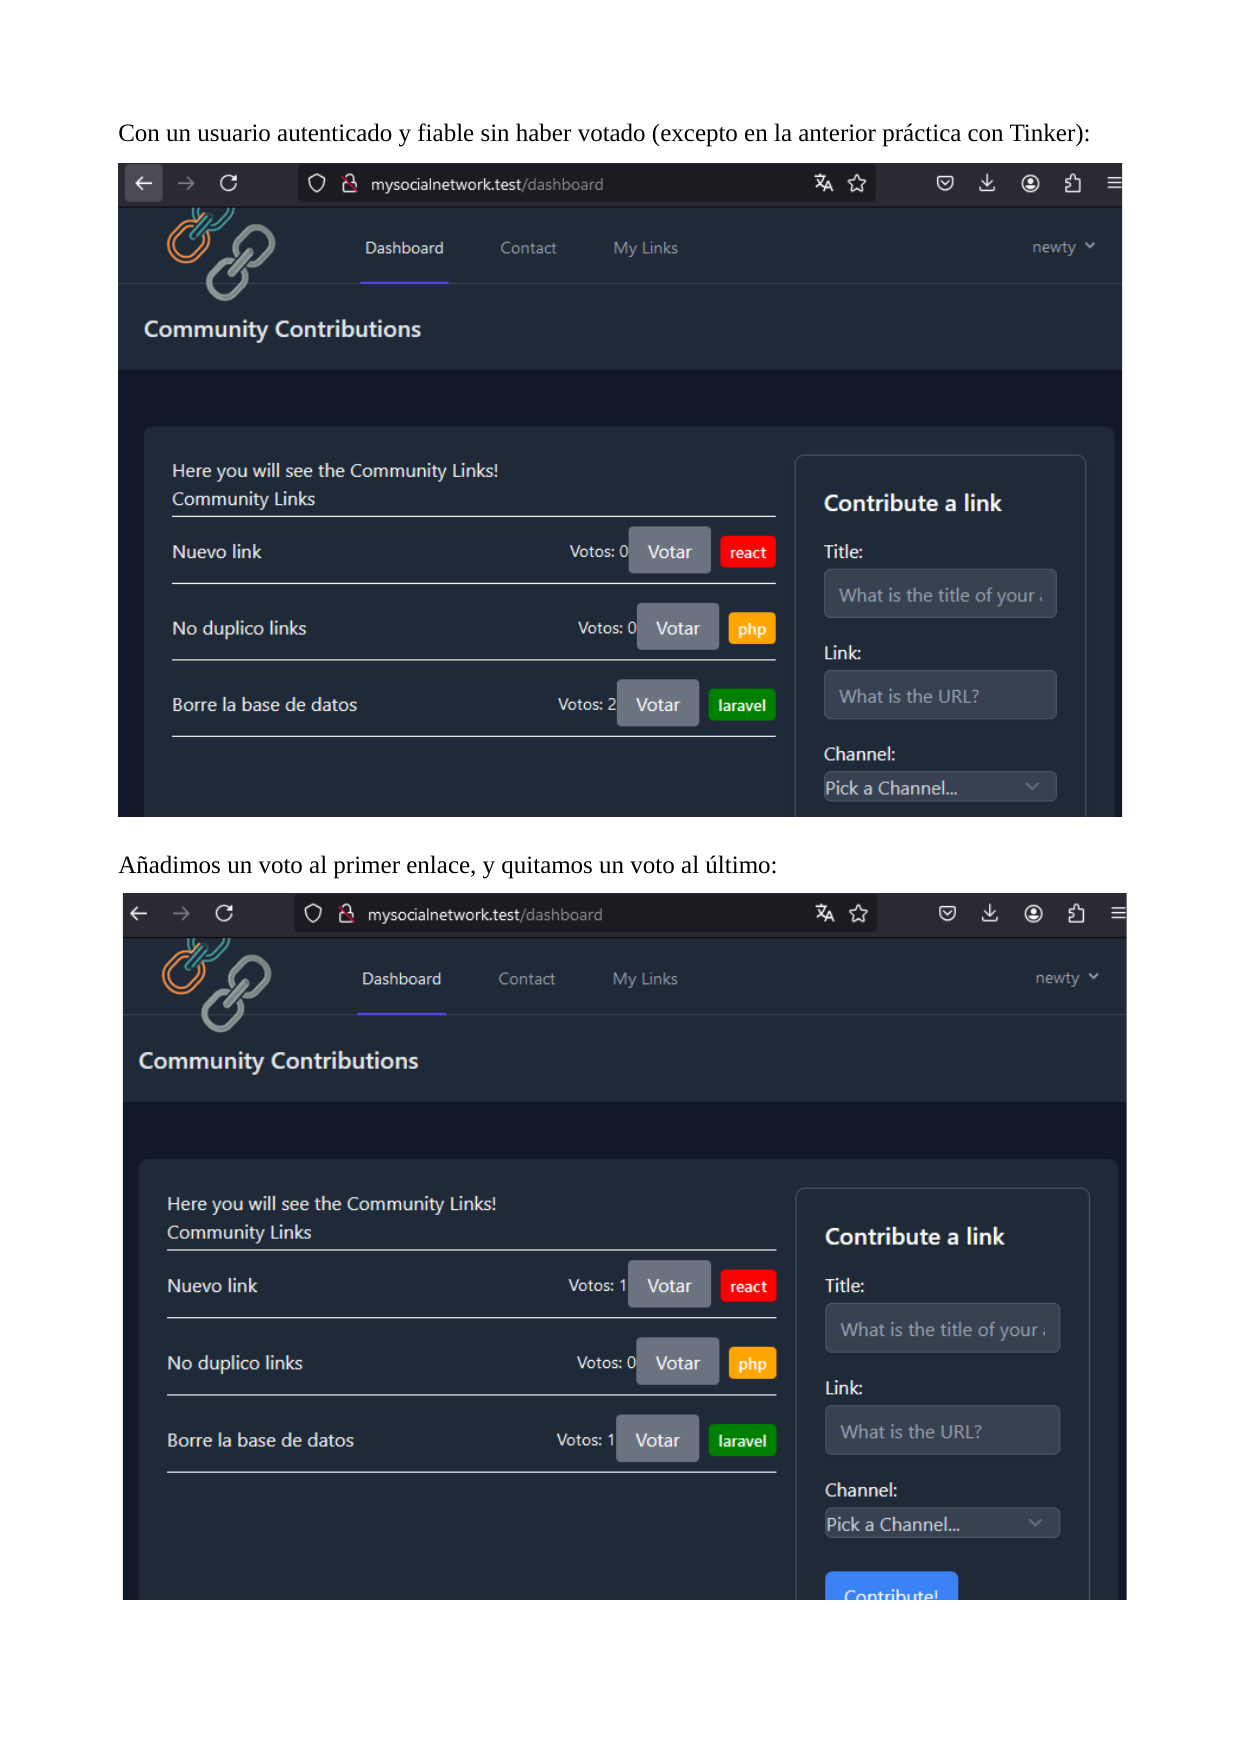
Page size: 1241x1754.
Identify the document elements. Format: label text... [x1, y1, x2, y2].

picture [118, 163, 1123, 817]
picture [122, 893, 1127, 1600]
text Con un usuario autenticado y fiable sin haber votado (excepto en la anterior práctica con Tinker): [118, 118, 1122, 163]
text Añadimos un voto al primer enlace, y quitamos un voto al último: [118, 817, 1122, 879]
